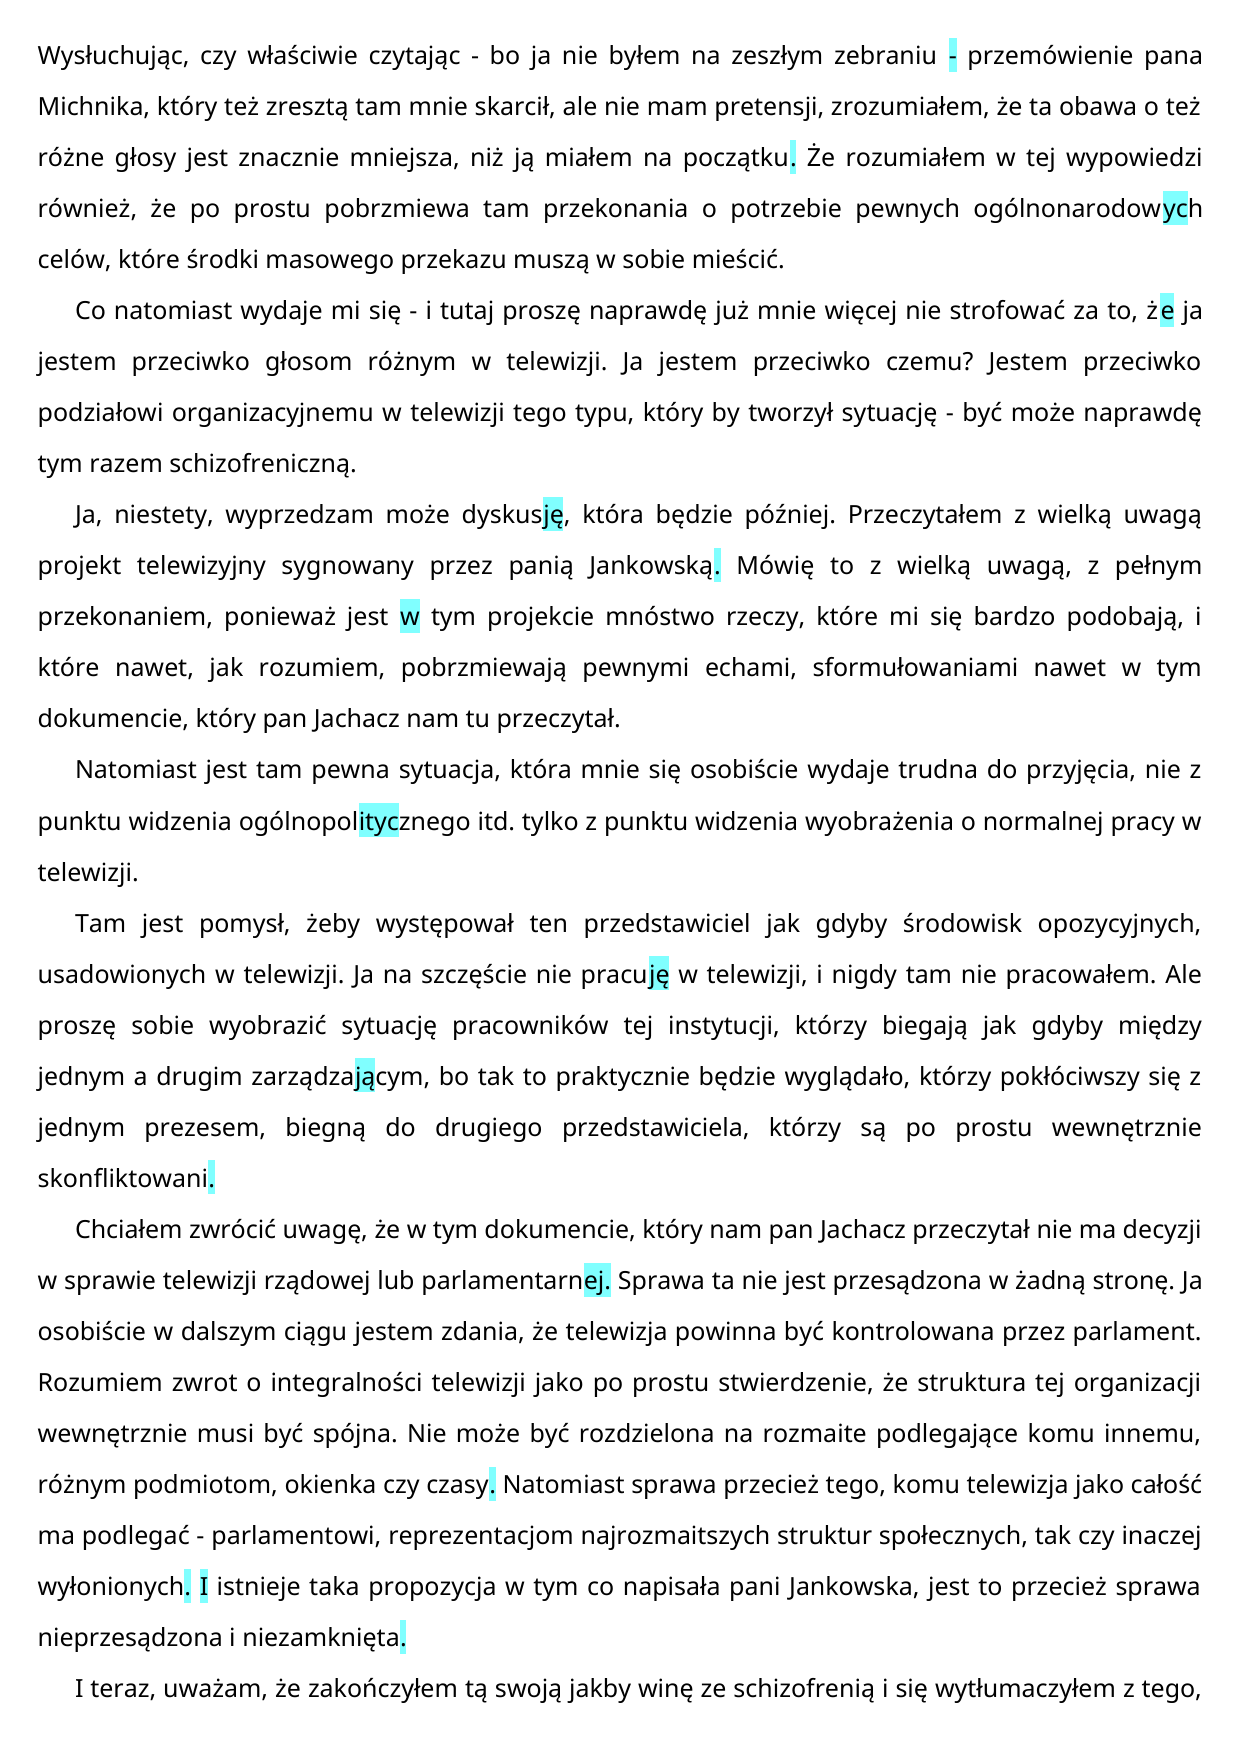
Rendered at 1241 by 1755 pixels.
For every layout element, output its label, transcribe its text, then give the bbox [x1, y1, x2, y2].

text Ja, niestety, wyprzedzam może dyskusję, która będzie później. Przeczytałem z wielką uwagą projekt telewizyjny sygnowany przez panią Jankowską. Mówię to z wielką uwagą, z pełnym przekonaniem, ponieważ jest w tym projekcie mnóstwo rzeczy, które mi się bardzo podobają, i które nawet, jak rozumiem, pobrzmiewają pewnymi echami, sformułowaniami nawet w tym dokumencie, który pan Jachacz nam tu przeczytał. [37, 497, 1203, 735]
text Tam jest pomysł, żeby występował ten przedstawiciel jak gdyby środowisk opozycyjnych, usadowionych w telewizji. Ja na szczęście nie pracuję w telewizji, i nigdy tam nie pracowałem. Ale proszę sobie wyobrazić sytuację pracowników tej instytucji, którzy biegają jak gdyby między jednym a drugim zarządzającym, bo tak to praktycznie będzie wyglądało, którzy pokłóciwszy się z jednym prezesem, biegną do drugiego przedstawiciela, którzy są po prostu wewnętrznie skonfliktowani. [37, 905, 1203, 1194]
text Chciałem zwrócić uwagę, że w tym dokumencie, który nam pan Jachacz przeczytał nie ma decyzji w sprawie telewizji rządowej lub parlamentarnej. Sprawa ta nie jest przesądzona w żadną stronę. Ja osobiście w dalszym ciągu jestem zdania, że telewizja powinna być kontrolowana przez parlament. Rozumiem zwrot o integralności telewizji jako po prostu stwierdzenie, że struktura tej organizacji wewnętrznie musi być spójna. Nie może być rozdzielona na rozmaite podlegające komu innemu, różnym podmiotom, okienka czy czasy. Natomiast sprawa przecież tego, komu telewizja jako całość ma podlegać - parlamentowi, reprezentacjom najrozmaitszych struktur społecznych, tak czy inaczej wyłonionych. I istnieje taka propozycja w tym co napisała pani Jankowska, jest to przecież sprawa nieprzesądzona i niezamknięta. [37, 1211, 1203, 1654]
text Natomiast jest tam pewna sytuacja, która mnie się osobiście wydaje trudna do przyjęcia, nie z punktu widzenia ogólnopolitycznego itd. tylko z punktu widzenia wyobrażenia o normalnej pracy w telewizji. [37, 752, 1203, 888]
text Co natomiast wydaje mi się - i tutaj proszę naprawdę już mnie więcej nie strofować za to, że ja jestem przeciwko głosom różnym w telewizji. Ja jestem przeciwko czemu? Jestem przeciwko podziałowi organizacyjnemu w telewizji tego typu, który by tworzył sytuację - być może naprawdę tym razem schizofreniczną. [37, 293, 1203, 480]
text I teraz, uważam, że zakończyłem tą swoją jakby winę ze schizofrenią i się wytłumaczyłem z tego, [37, 1671, 1203, 1705]
text Wysłuchując, czy właściwie czytając - bo ja nie byłem na zeszłym zebraniu - przemówienie pana Michnika, który też zresztą tam mnie skarcił, ale nie mam pretensji, zrozumiałem, że ta obawa o też różne głosy jest znacznie mniejsza, niż ją miałem na początku. Że rozumiałem w tej wypowiedzi również, że po prostu pobrzmiewa tam przekonania o potrzebie pewnych ogólnonarodowych celów, które środki masowego przekazu muszą w sobie mieścić. [37, 37, 1203, 276]
